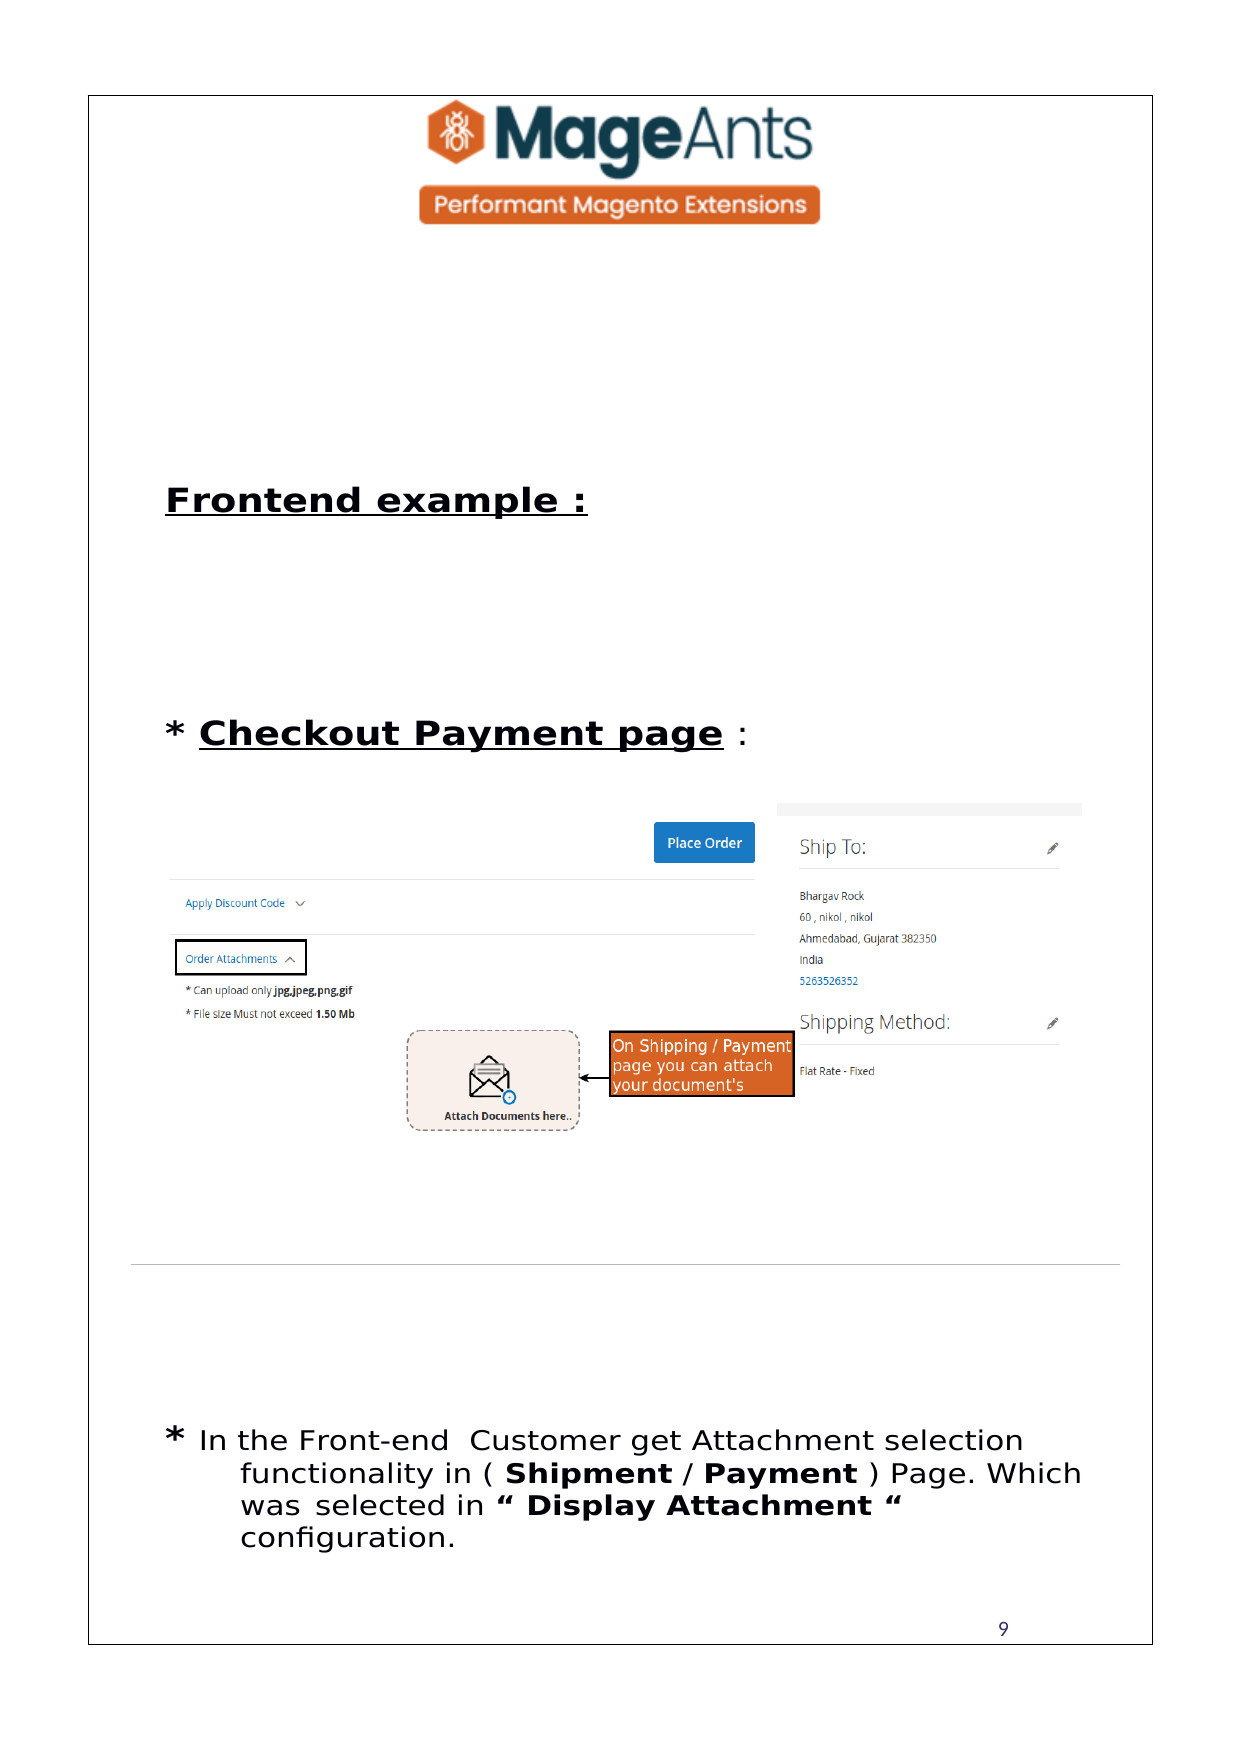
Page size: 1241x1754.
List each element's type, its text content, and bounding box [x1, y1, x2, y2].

picture [415, 97, 825, 226]
text * In the Front-end Customer get Attachment selection [90, 1420, 1144, 1459]
text * Checkout Payment page : [90, 714, 1144, 753]
text Frontend example : [90, 481, 1144, 520]
picture [131, 803, 1121, 1265]
text configuration. [90, 1522, 1144, 1553]
text functionality in ( Shipment / Payment ) Page. Which was selected in “ Display Attachment “ [90, 1459, 1144, 1522]
